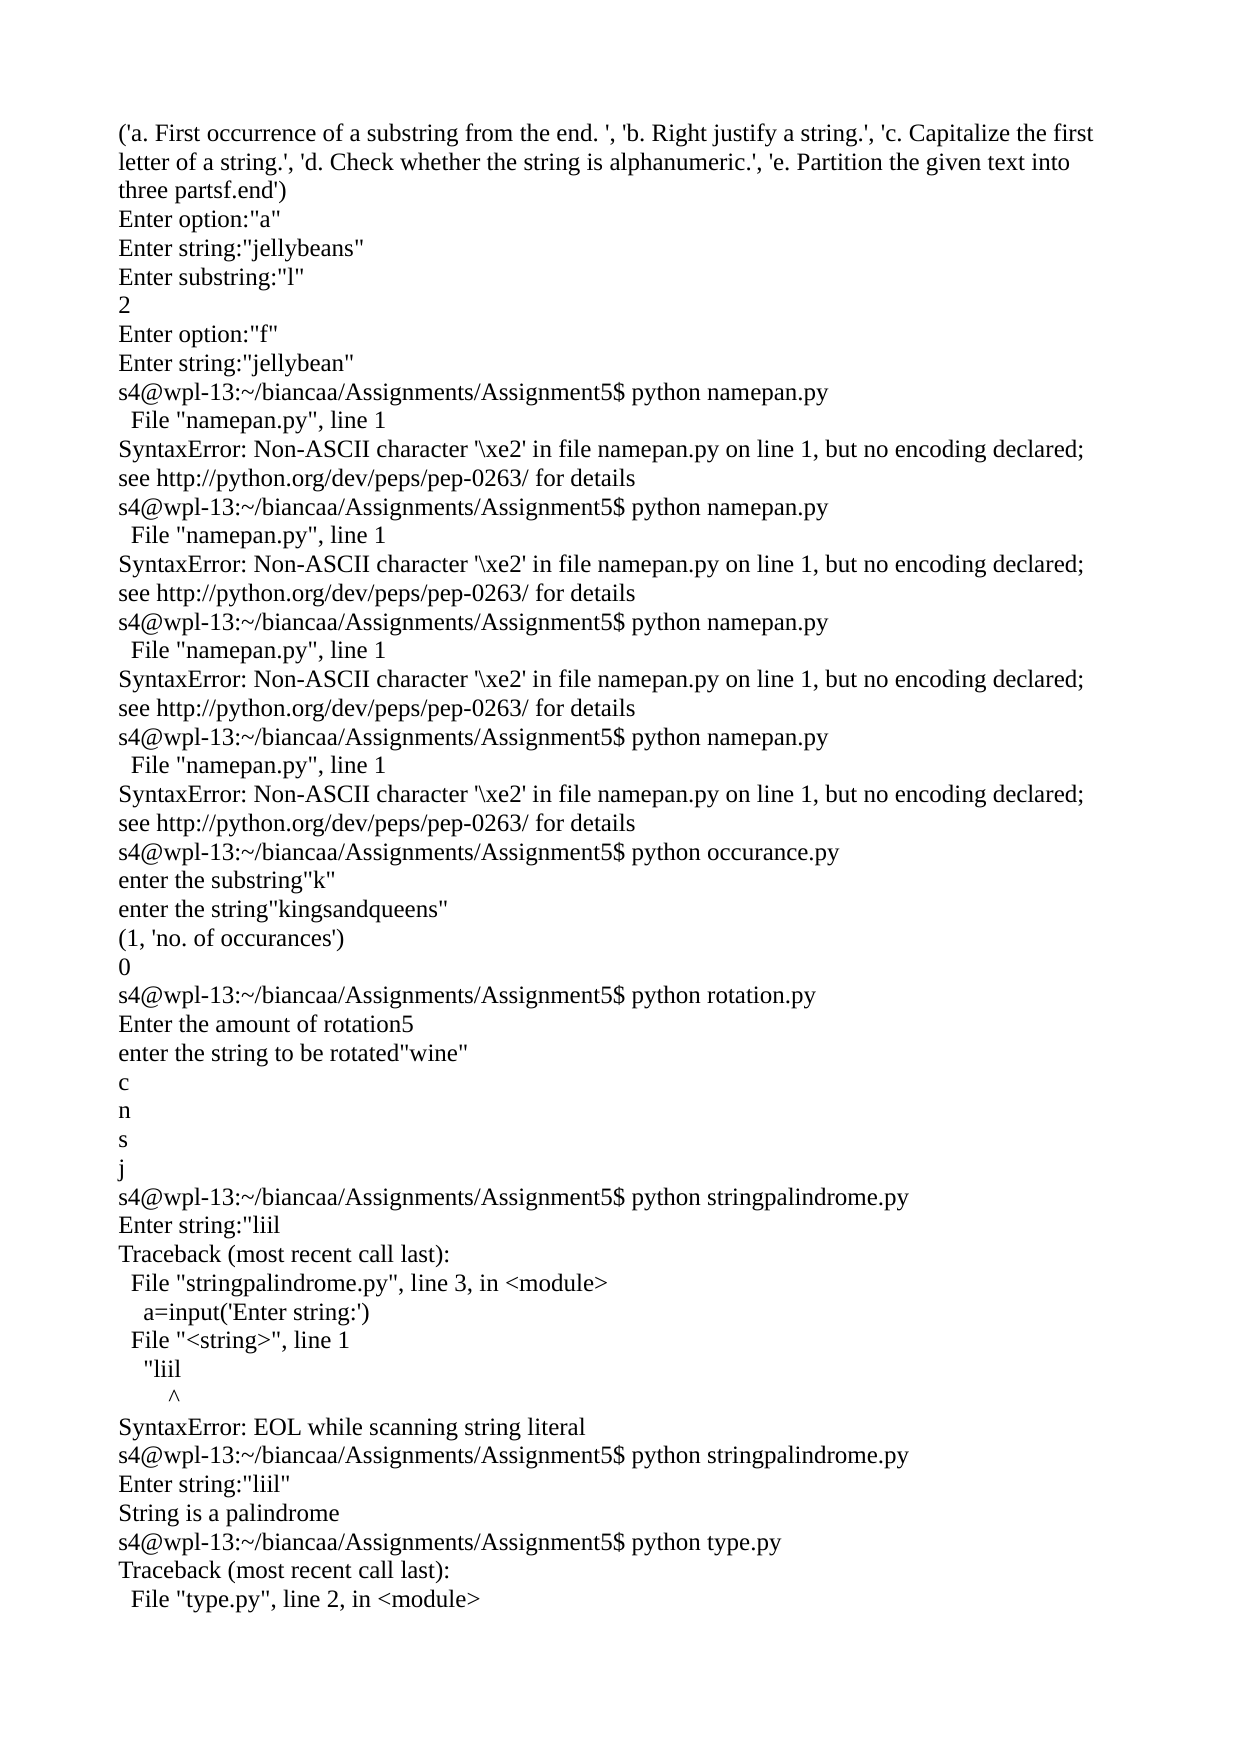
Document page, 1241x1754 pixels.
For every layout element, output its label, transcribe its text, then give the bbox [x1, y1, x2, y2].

text File "namepan.py", line 1 [118, 636, 1122, 664]
text (1, 'no. of occurances') [118, 923, 1122, 952]
text Enter substring:"l" [118, 262, 1122, 291]
text Enter the amount of rotation5 [118, 1009, 1122, 1038]
text File "type.py", line 2, in <module> [118, 1584, 1122, 1613]
text s4@wpl-13:~/biancaa/Assignments/Assignment5$ python stringpalindrome.py [118, 1441, 1122, 1469]
text "liil [118, 1354, 1122, 1383]
text Enter string:"jellybean" [118, 348, 1122, 377]
text Enter string:"liil" [118, 1469, 1122, 1498]
text SyntaxError: Non-ASCII character '\xe2' in file namepan.py on line 1, but no encoding declared; see http://python.org/dev/peps/pep-0263/ for details [118, 664, 1122, 722]
text s4@wpl-13:~/biancaa/Assignments/Assignment5$ python type.py [118, 1527, 1122, 1556]
text enter the string"kingsandqueens" [118, 894, 1122, 923]
text Enter option:"a" [118, 204, 1122, 233]
text ^ [118, 1383, 1122, 1412]
text Traceback (most recent call last): [118, 1556, 1122, 1584]
text ('a. First occurrence of a substring from the end. ', 'b. Right justify a string.', 'c. Capitalize the first letter of a string.', 'd. Check whether the string is alphanumeric.', 'e. Partition the given text into three partsf.end') [118, 118, 1122, 204]
text SyntaxError: Non-ASCII character '\xe2' in file namepan.py on line 1, but no encoding declared; see http://python.org/dev/peps/pep-0263/ for details [118, 434, 1122, 492]
text j [118, 1153, 1122, 1182]
text File "namepan.py", line 1 [118, 751, 1122, 779]
text Enter option:"f" [118, 319, 1122, 348]
text Enter string:"jellybeans" [118, 233, 1122, 262]
text s4@wpl-13:~/biancaa/Assignments/Assignment5$ python namepan.py [118, 607, 1122, 636]
text c [118, 1067, 1122, 1096]
text 0 [118, 952, 1122, 981]
text Traceback (most recent call last): [118, 1239, 1122, 1268]
text SyntaxError: EOL while scanning string literal [118, 1412, 1122, 1441]
text enter the string to be rotated"wine" [118, 1038, 1122, 1067]
text SyntaxError: Non-ASCII character '\xe2' in file namepan.py on line 1, but no encoding declared; see http://python.org/dev/peps/pep-0263/ for details [118, 549, 1122, 607]
text s4@wpl-13:~/biancaa/Assignments/Assignment5$ python occurance.py [118, 837, 1122, 866]
text n [118, 1096, 1122, 1124]
text a=input('Enter string:') [118, 1297, 1122, 1326]
text enter the substring"k" [118, 866, 1122, 894]
text File "stringpalindrome.py", line 3, in <module> [118, 1268, 1122, 1297]
text SyntaxError: Non-ASCII character '\xe2' in file namepan.py on line 1, but no encoding declared; see http://python.org/dev/peps/pep-0263/ for details [118, 779, 1122, 837]
text s4@wpl-13:~/biancaa/Assignments/Assignment5$ python rotation.py [118, 981, 1122, 1009]
text s4@wpl-13:~/biancaa/Assignments/Assignment5$ python namepan.py [118, 377, 1122, 406]
text s4@wpl-13:~/biancaa/Assignments/Assignment5$ python namepan.py [118, 722, 1122, 751]
text File "namepan.py", line 1 [118, 521, 1122, 549]
text 2 [118, 291, 1122, 319]
text String is a palindrome [118, 1498, 1122, 1527]
text File "namepan.py", line 1 [118, 406, 1122, 434]
text s [118, 1124, 1122, 1153]
text Enter string:"liil [118, 1211, 1122, 1239]
text s4@wpl-13:~/biancaa/Assignments/Assignment5$ python stringpalindrome.py [118, 1182, 1122, 1211]
text File "<string>", line 1 [118, 1326, 1122, 1354]
text s4@wpl-13:~/biancaa/Assignments/Assignment5$ python namepan.py [118, 492, 1122, 521]
